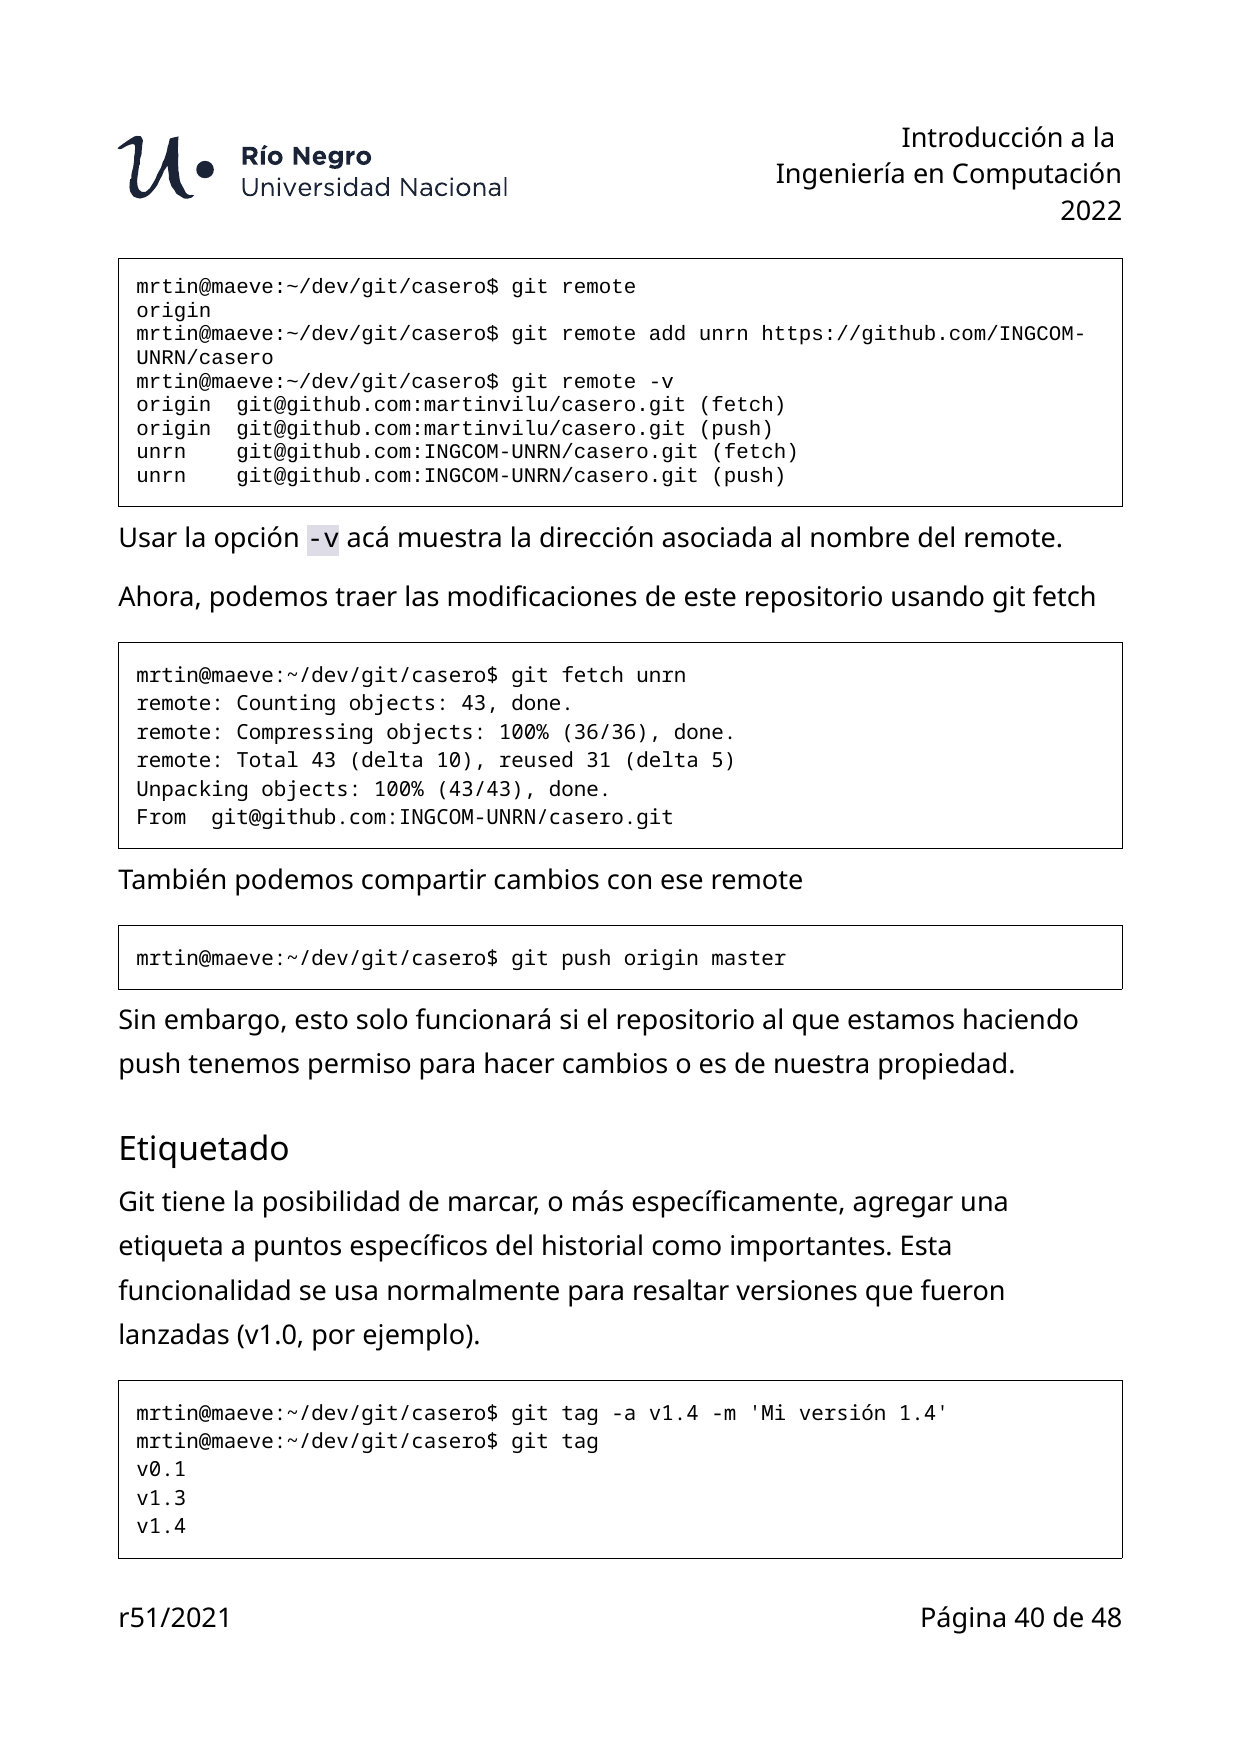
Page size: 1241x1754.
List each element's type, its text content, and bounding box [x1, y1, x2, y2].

text mrtin@maeve:~/dev/git/casero$ git remote add unrn https://github.com/INGCOM-UNRN/casero [119, 306, 1122, 353]
subtitle Etiquetado [118, 1124, 1122, 1170]
text origin git@github.com:martinvilu/casero.git (fetch) [119, 376, 1122, 400]
text Ahora, podemos traer las modificaciones de este repositorio usando git fetch [118, 577, 1122, 614]
text unrn git@github.com:INGCOM-UNRN/casero.git (fetch) [119, 424, 1122, 447]
text remote: Total 43 (delta 10), reused 31 (delta 5) [119, 727, 1122, 756]
text mrtin@maeve:~/dev/git/casero$ git fetch unrn [119, 643, 1122, 671]
text Sin embargo, esto solo funcionará si el repositorio al que estamos haciendo push tenemos permiso para hacer cambios o es de nuestra propiedad. [118, 1001, 1122, 1082]
text origin [119, 282, 1122, 306]
text From git@github.com:INGCOM-UNRN/casero.git [119, 784, 1122, 848]
text v1.4 [119, 1494, 1122, 1558]
text v1.3 [119, 1465, 1122, 1494]
text v0.1 [119, 1437, 1122, 1465]
text remote: Counting objects: 43, done. [119, 671, 1122, 699]
text remote: Compressing objects: 100% (36/36), done. [119, 699, 1122, 727]
text Usar la opción -v acá muestra la dirección asociada al nombre del remote. [118, 518, 1122, 556]
text mrtin@maeve:~/dev/git/casero$ git tag -a v1.4 -m 'Mi versión 1.4' [119, 1381, 1122, 1408]
text También podemos compartir cambios con ese remote [118, 860, 1122, 897]
text Git tiene la posibilidad de marcar, o más específicamente, agregar una etiqueta a puntos específicos del historial como importantes. Esta funcionalidad se usa normalmente para resaltar versiones que fueron lanzadas (v1.0, por ejemplo). [118, 1183, 1122, 1352]
text mrtin@maeve:~/dev/git/casero$ git push origin master [119, 926, 1122, 989]
text origin git@github.com:martinvilu/casero.git (push) [119, 400, 1122, 424]
text Unpacking objects: 100% (43/43), done. [119, 756, 1122, 784]
text mrtin@maeve:~/dev/git/casero$ git tag [119, 1408, 1122, 1437]
text mrtin@maeve:~/dev/git/casero$ git remote -v [119, 353, 1122, 376]
text mrtin@maeve:~/dev/git/casero$ git remote [119, 259, 1122, 282]
text unrn git@github.com:INGCOM-UNRN/casero.git (push) [119, 447, 1122, 506]
